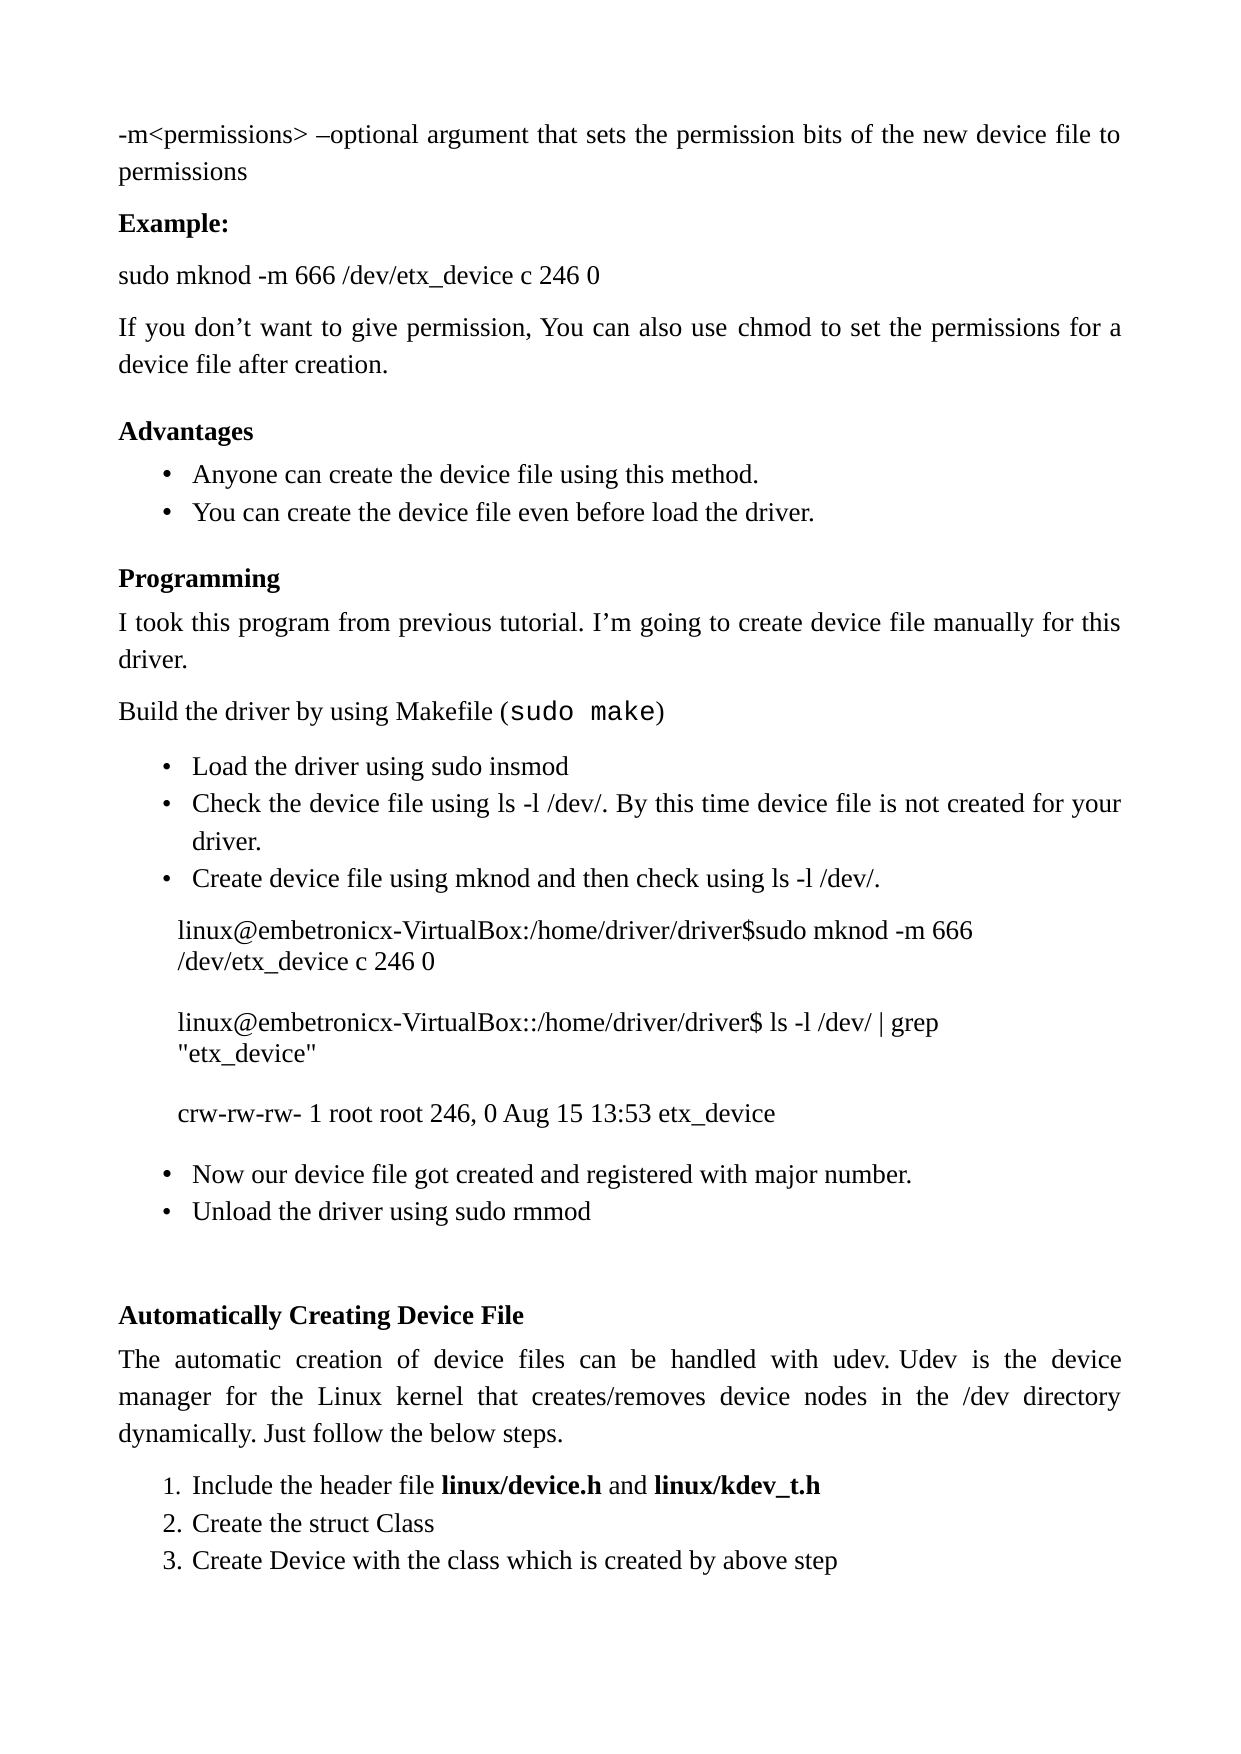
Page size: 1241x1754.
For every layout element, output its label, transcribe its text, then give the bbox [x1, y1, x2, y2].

text linux@embetronicx-VirtualBox:/home/driver/driver$sudo mknod -m 666 /dev/etx_device c 246 0 [177, 914, 1063, 976]
text I took this program from previous tutorial. I’m going to create device file manually for this driver. [118, 606, 1122, 675]
list Check the device file using ls -l /dev/. By this time device file is not created for your driver. [162, 787, 1122, 856]
text crw-rw-rw- 1 root root 246, 0 Aug 15 13:53 etx_device [177, 1097, 1063, 1128]
list Create the struct Class [162, 1507, 1122, 1538]
subtitle Automatically Creating Device File [118, 1299, 1122, 1331]
subtitle Advantages [118, 415, 1122, 446]
list Now our device file got created and registered with major number. [162, 1158, 1122, 1189]
list Load the driver using sudo insmod [162, 750, 1122, 781]
list Anyone can create the device file using this method. [162, 458, 1122, 490]
list Create device file using mknod and then check using ls -l /dev/. [162, 862, 1122, 893]
text Example: [118, 207, 1122, 238]
list Unload the driver using sudo rmmod [162, 1196, 1122, 1227]
text sudo mknod -m 666 /dev/etx_device c 246 0 [118, 259, 1122, 290]
text Build the driver by using Makefile (sudo make) [118, 695, 1122, 729]
list Include the header file linux/device.h and linux/kdev_t.h [162, 1469, 1122, 1501]
text The automatic creation of device files can be handled with udev. Udev is the device manager for the Linux kernel that creates/removes device nodes in the /dev directory dynamically. Just follow the below steps. [118, 1343, 1122, 1449]
list Create Device with the class which is created by above step [162, 1544, 1122, 1575]
text linux@embetronicx-VirtualBox::/home/driver/driver$ ls -l /dev/ | grep "etx_device" [177, 1006, 1063, 1068]
list You can create the device file even before load the driver. [162, 496, 1122, 527]
subtitle Programming [118, 563, 1122, 594]
text If you don’t want to give permission, You can also use chmod to set the permissions for a device file after creation. [118, 311, 1122, 379]
text -m<permissions> –optional argument that sets the permission bits of the new device file to permissions [118, 118, 1122, 187]
